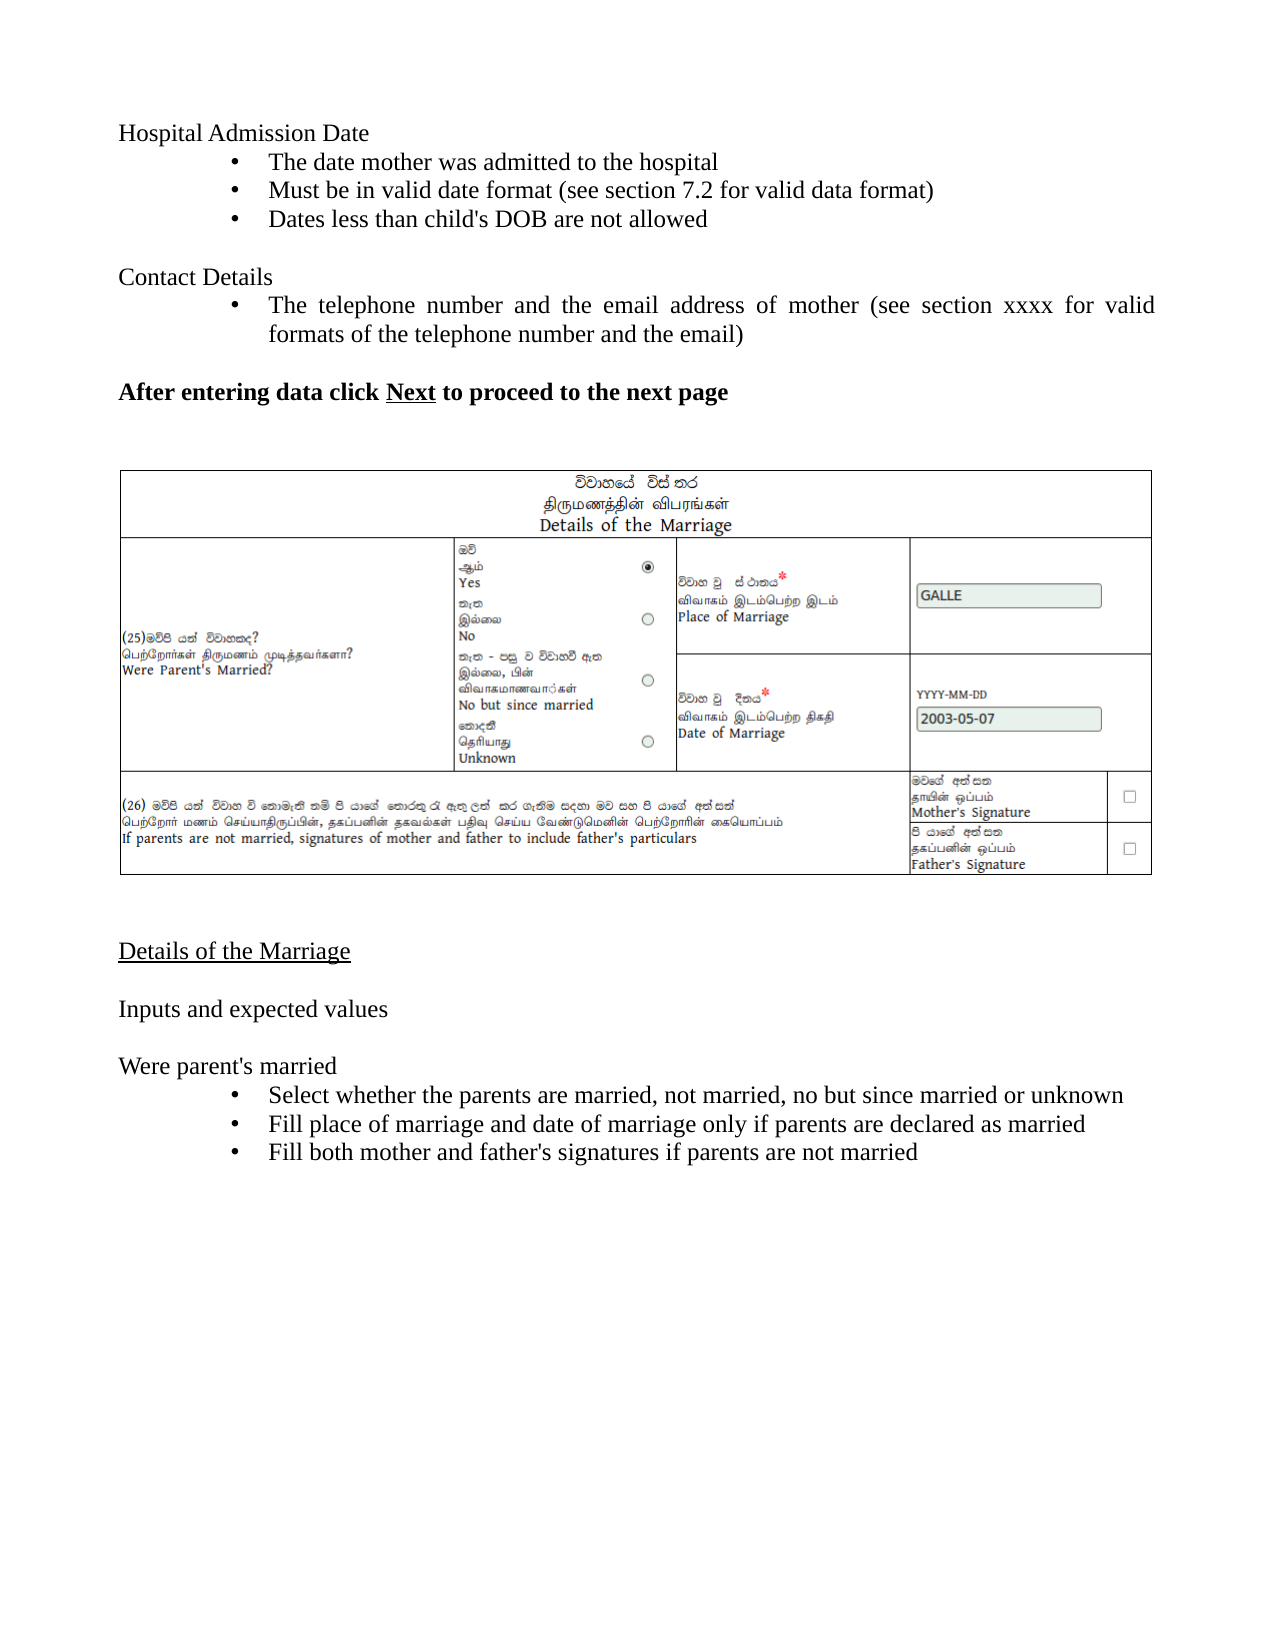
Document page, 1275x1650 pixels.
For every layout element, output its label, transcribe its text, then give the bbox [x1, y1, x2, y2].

list Select whether the parents are married, not married, no but since married or unknown [231, 1080, 1157, 1109]
text Were parent's married [118, 1051, 1157, 1080]
text After entering data click Next to proceed to the next page [118, 377, 1157, 406]
text Contact Details [118, 262, 1157, 291]
list Fill place of marriage and date of marriage only if parents are declared as married [231, 1109, 1157, 1137]
list The date mother was admitted to the hospital [231, 147, 1157, 176]
text Inputs and expected values [118, 994, 1157, 1022]
text Hospital Admission Date [118, 118, 1157, 147]
list Fill both mother and father's signatures if parents are not married [231, 1137, 1157, 1166]
picture [118, 463, 1157, 879]
text Details of the Marriage [118, 936, 1157, 965]
list The telephone number and the email address of mother (see section xxxx for valid formats of the telephone number and the email) [231, 291, 1157, 348]
list Dates less than child's DOB are not allowed [231, 204, 1157, 233]
list Must be in valid date format (see section 7.2 for valid data format) [231, 176, 1157, 204]
